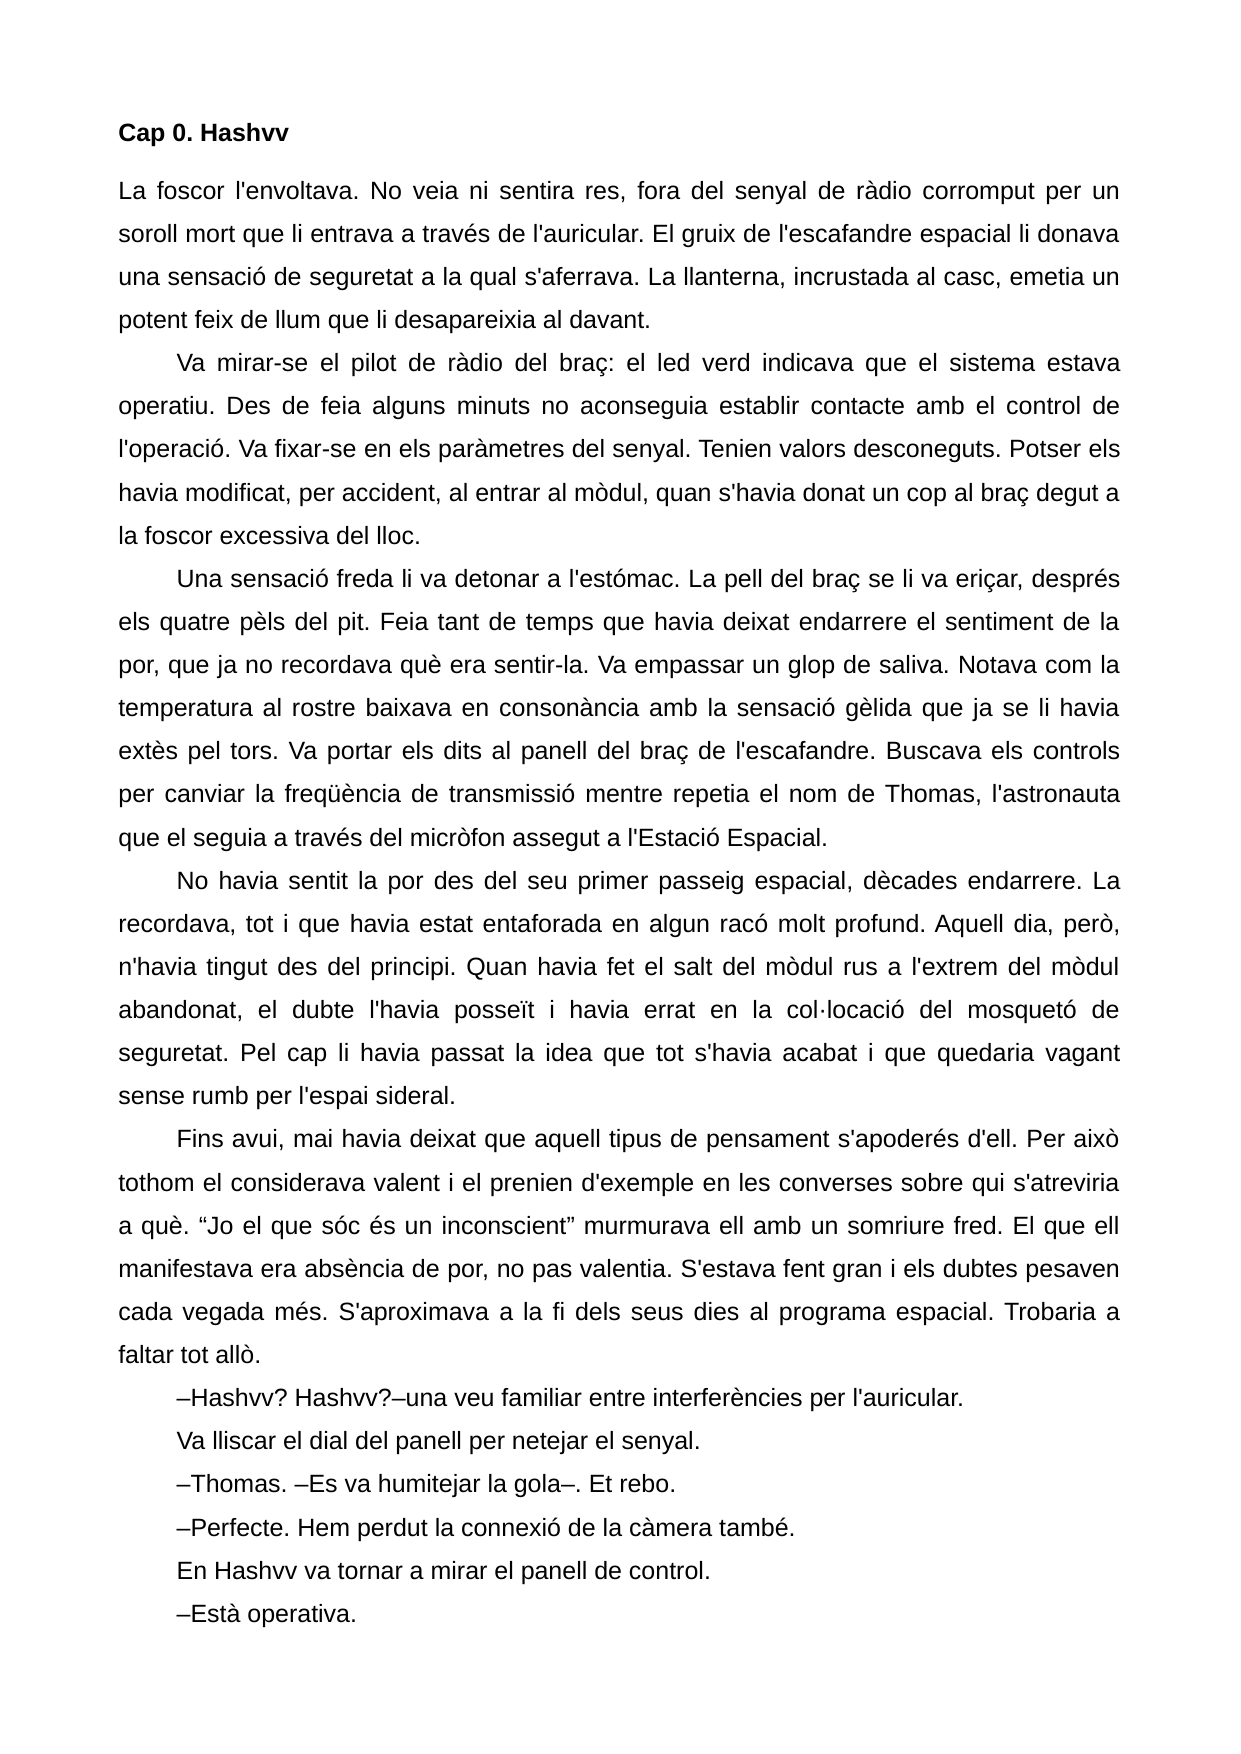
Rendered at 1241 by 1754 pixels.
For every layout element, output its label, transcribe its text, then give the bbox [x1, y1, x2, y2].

text Cap 0. Hashvv [118, 118, 1122, 147]
text No havia sentit la por des del seu primer passeig espacial, dècades endarrere. La recordava, tot i que havia estat entaforada en algun racó molt profund. Aquell dia, però, n'havia tingut des del principi. Quan havia fet el salt del mòdul rus a l'extrem del mòdul abandonat, el dubte l'havia posseït i havia errat en la col·locació del mosquetó de seguretat. Pel cap li havia passat la idea que tot s'havia acabat i que quedaria vagant sense rumb per l'espai sideral. [118, 866, 1122, 1110]
text Va mirar-se el pilot de ràdio del braç: el led verd indicava que el sistema estava operatiu. Des de feia alguns minuts no aconseguia establir contacte amb el control de l'operació. Va fixar-se en els paràmetres del senyal. Tenien valors desconeguts. Potser els havia modificat, per accident, al entrar al mòdul, quan s'havia donat un cop al braç degut a la foscor excessiva del lloc. [118, 348, 1122, 549]
text Una sensació freda li va detonar a l'estómac. La pell del braç se li va eriçar, després els quatre pèls del pit. Feia tant de temps que havia deixat endarrere el sentiment de la por, que ja no recordava què era sentir-la. Va empassar un glop de saliva. Notava com la temperatura al rostre baixava en consonància amb la sensació gèlida que ja se li havia extès pel tors. Va portar els dits al panell del braç de l'escafandre. Buscava els controls per canviar la freqüència de transmissió mentre repetia el nom de Thomas, l'astronauta que el seguia a través del micròfon assegut a l'Estació Espacial. [118, 564, 1122, 851]
text La foscor l'envoltava. No veia ni sentira res, fora del senyal de ràdio corromput per un soroll mort que li entrava a través de l'auricular. El gruix de l'escafandre espacial li donava una sensació de seguretat a la qual s'aferrava. La llanterna, incrustada al casc, emetia un potent feix de llum que li desapareixia al davant. [118, 176, 1122, 334]
text –Thomas. –Es va humitejar la gola–. Et rebo. [118, 1469, 1122, 1498]
text –Perfecte. Hem perdut la connexió de la càmera també. [118, 1512, 1122, 1541]
text –Hashvv? Hashvv?–una veu familiar entre interferències per l'auricular. [118, 1383, 1122, 1412]
text –Està operativa. [118, 1599, 1122, 1627]
text En Hashvv va tornar a mirar el panell de control. [118, 1556, 1122, 1584]
text Va lliscar el dial del panell per netejar el senyal. [118, 1426, 1122, 1455]
text Fins avui, mai havia deixat que aquell tipus de pensament s'apoderés d'ell. Per això tothom el considerava valent i el prenien d'exemple en les converses sobre qui s'atreviria a què. “Jo el que sóc és un inconscient” murmurava ell amb un somriure fred. El que ell manifestava era absència de por, no pas valentia. S'estava fent gran i els dubtes pesaven cada vegada més. S'aproximava a la fi dels seus dies al programa espacial. Trobaria a faltar tot allò. [118, 1124, 1122, 1369]
